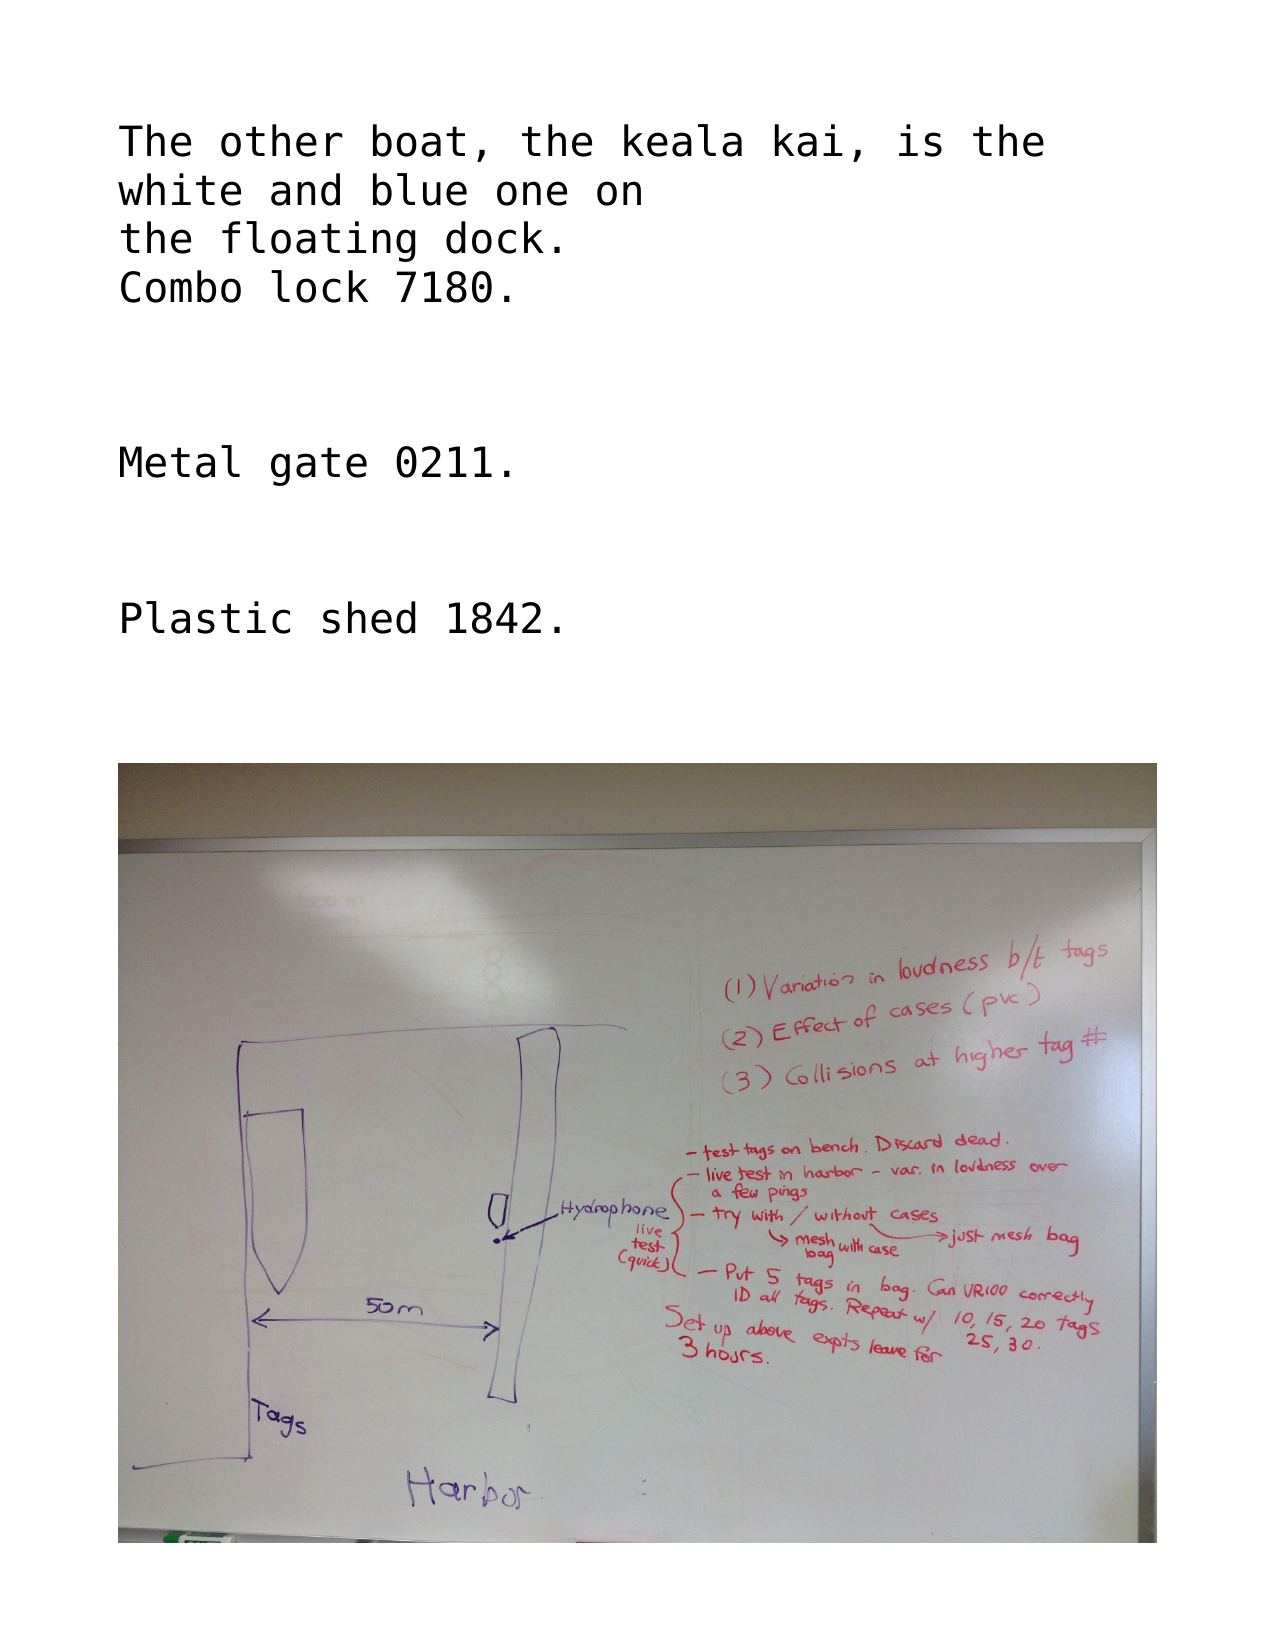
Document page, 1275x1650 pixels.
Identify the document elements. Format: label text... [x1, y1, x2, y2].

text Metal gate 0211. [118, 439, 1157, 487]
text Plastic shed 1842. [118, 595, 1157, 643]
text The other boat, the keala kai, is the white and blue one on [118, 118, 1157, 215]
picture [118, 763, 1157, 1543]
text Combo lock 7180. [118, 264, 1157, 312]
text the floating dock. [118, 215, 1157, 264]
